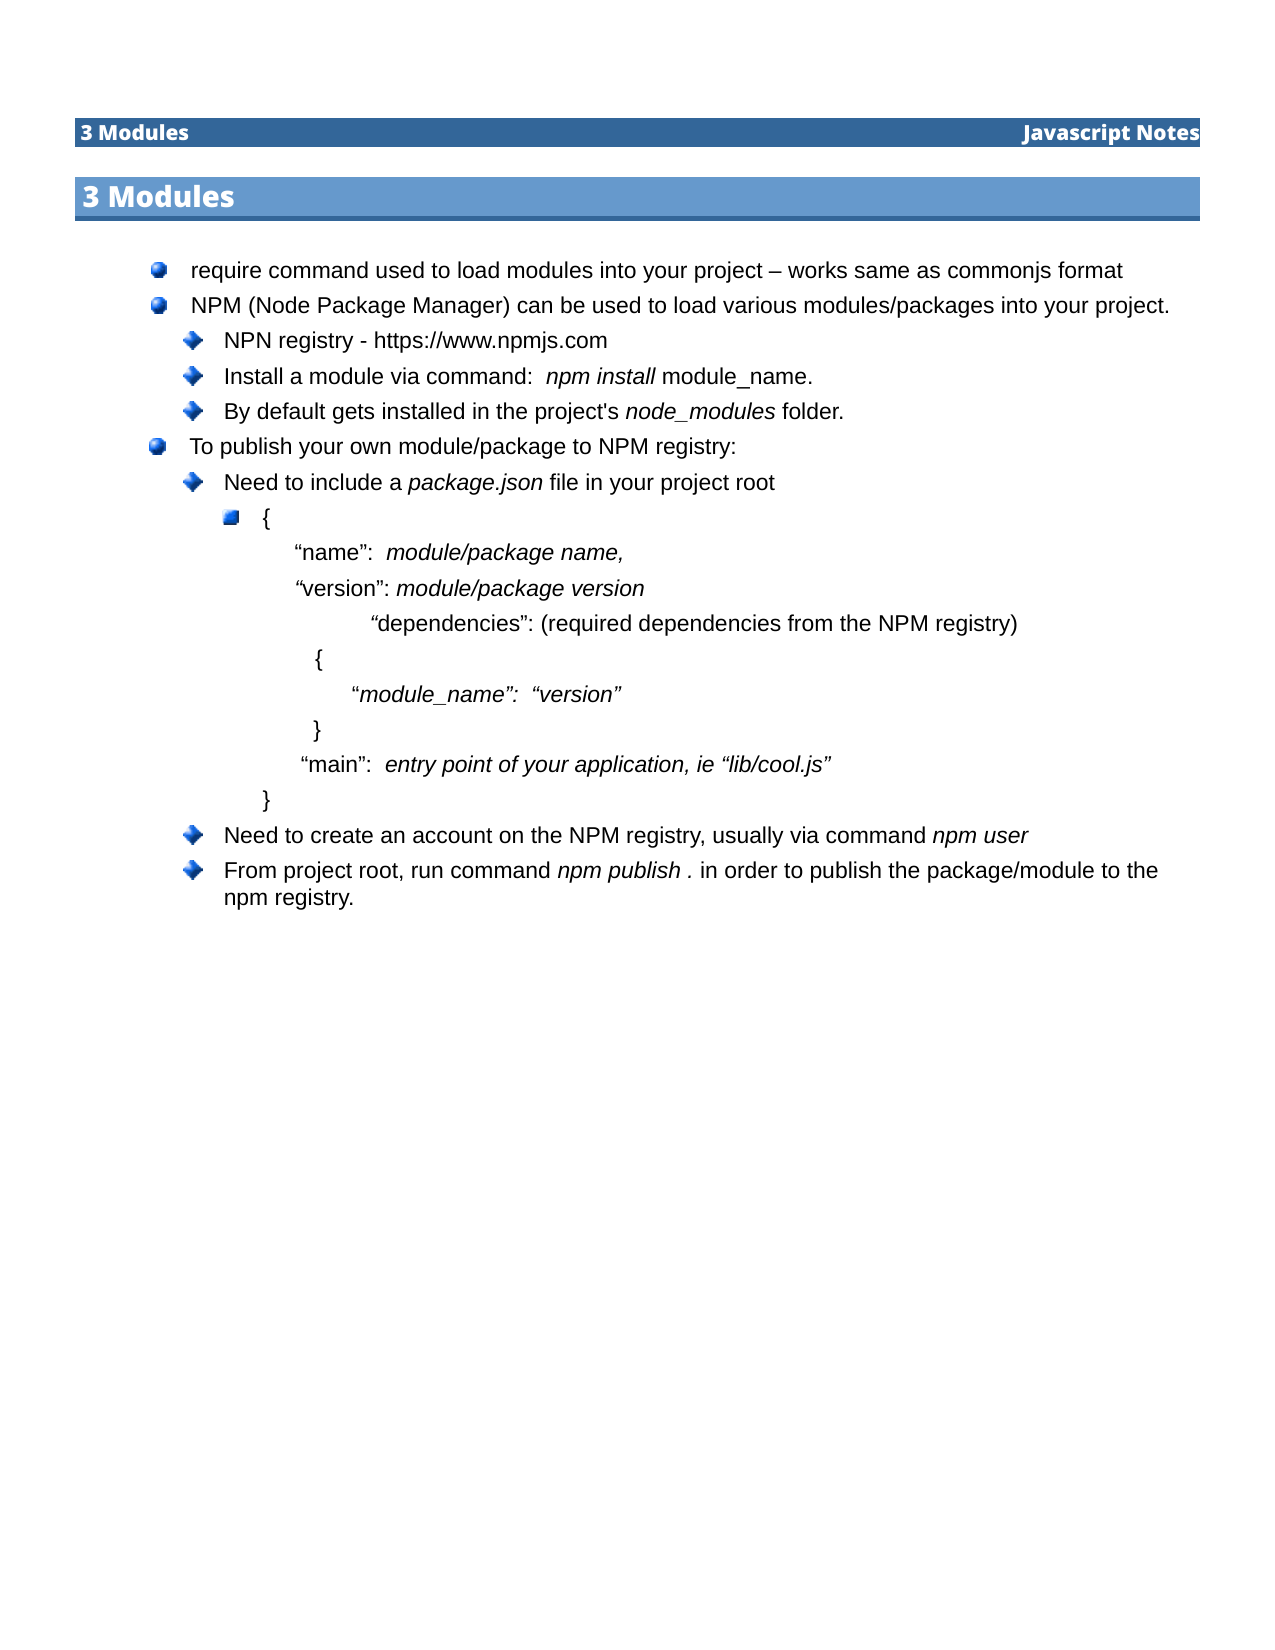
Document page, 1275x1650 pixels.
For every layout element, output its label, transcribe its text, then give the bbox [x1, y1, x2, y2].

picture [183, 366, 203, 386]
list To publish your own module/package to NPM registry: [148, 433, 1200, 460]
picture [183, 860, 203, 880]
list “main”: entry point of your application, ie “lib/cool.js” [222, 751, 1200, 777]
picture [183, 401, 203, 421]
picture [183, 472, 203, 492]
list } [222, 786, 1200, 813]
list } [222, 716, 1200, 742]
picture [151, 297, 167, 314]
list Need to create an account on the NPM registry, usually via command npm user [183, 822, 1200, 848]
list “name”: module/package name, [222, 539, 1200, 566]
list { [222, 504, 1200, 530]
list “version”: module/package version [222, 574, 1200, 601]
list Install a module via command: npm install module_name. [183, 363, 1200, 389]
picture [183, 331, 203, 350]
list “dependencies”: (required dependencies from the NPM registry) [222, 610, 1200, 636]
list NPN registry - https://www.npmjs.com [183, 327, 1200, 354]
picture [149, 438, 166, 455]
list require command used to load modules into your project – works same as commonjs format [150, 257, 1200, 283]
list “module_name”: “version” [222, 681, 1200, 707]
subtitle Modules [75, 177, 1200, 216]
list From project root, run command npm publish . in order to publish the package/module to the npm registry. [183, 857, 1200, 910]
list NPM (Node Package Manager) can be used to load various modules/packages into your project. [150, 292, 1200, 318]
picture [183, 825, 203, 845]
picture [222, 509, 239, 525]
picture [151, 262, 167, 278]
list { [277, 645, 1200, 672]
list By default gets installed in the project's node_modules folder. [183, 398, 1200, 424]
list Need to include a package.json file in your project root [183, 469, 1200, 495]
